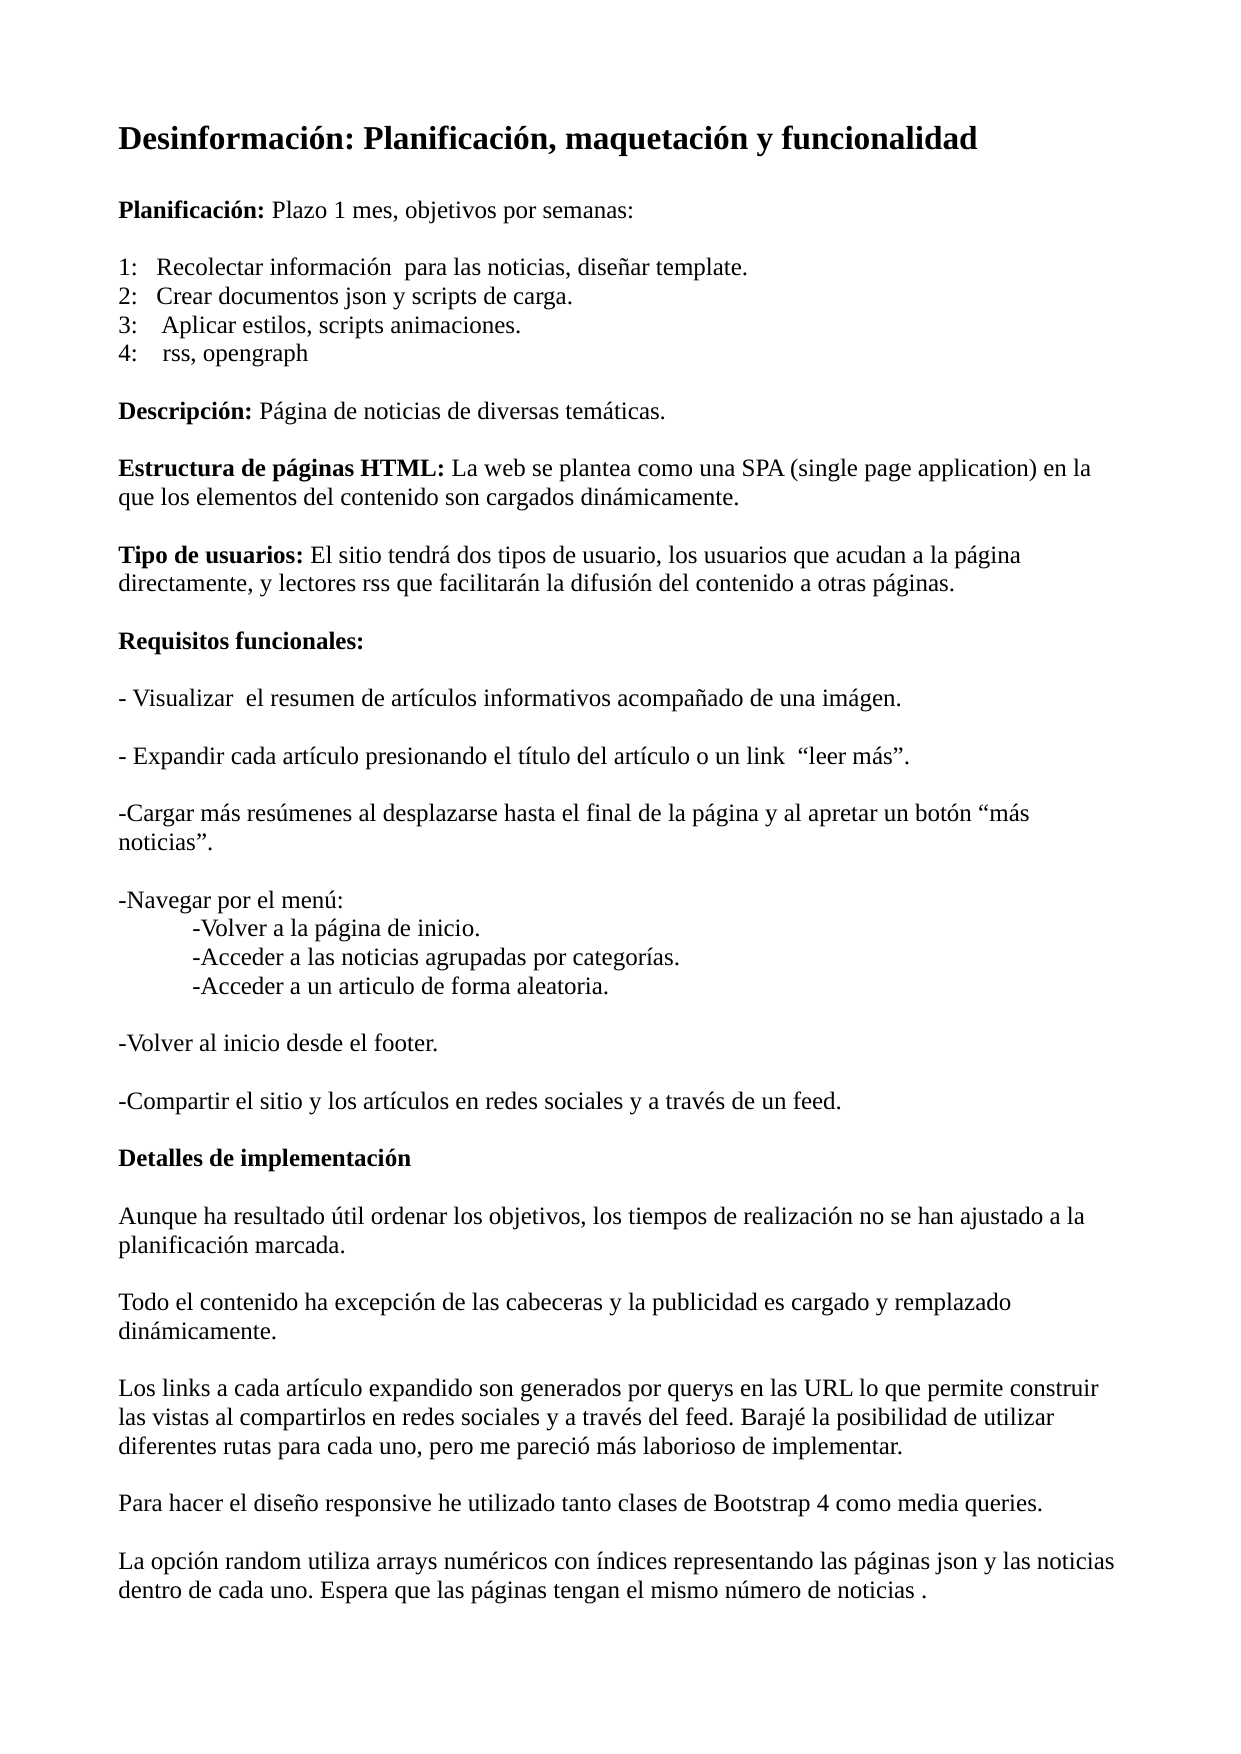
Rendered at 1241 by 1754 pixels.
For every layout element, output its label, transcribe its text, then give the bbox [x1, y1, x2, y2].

text -Volver al inicio desde el footer. [118, 1028, 1122, 1057]
text Los links a cada artículo expandido son generados por querys en las URL lo que permite construir las vistas al compartirlos en redes sociales y a través del feed. Barajé la posibilidad de utilizar diferentes rutas para cada uno, pero me pareció más laborioso de implementar. [118, 1373, 1122, 1460]
text Tipo de usuarios: El sitio tendrá dos tipos de usuario, los usuarios que acudan a la página directamente, y lectores rss que facilitarán la difusión del contenido a otras páginas. [118, 540, 1122, 597]
text Para hacer el diseño responsive he utilizado tanto clases de Bootstrap 4 como media queries. [118, 1488, 1122, 1517]
text Planificación: Plazo 1 mes, objetivos por semanas: [118, 195, 1122, 223]
text 4: rss, opengraph [118, 338, 1122, 367]
text -Navegar por el menú: [118, 885, 1122, 913]
text -Volver a la página de inicio. [118, 913, 1122, 942]
text -Acceder a un articulo de forma aleatoria. [118, 971, 1122, 1000]
text Estructura de páginas HTML: La web se plantea como una SPA (single page application) en la que los elementos del contenido son cargados dinámicamente. [118, 453, 1122, 511]
text Todo el contenido ha excepción de las cabeceras y la publicidad es cargado y remplazado dinámicamente. [118, 1287, 1122, 1345]
text Requisitos funcionales: [118, 626, 1122, 655]
text Desinformación: Planificación, maquetación y funcionalidad [118, 118, 1122, 156]
text - Expandir cada artículo presionando el título del artículo o un link “leer más”. [118, 741, 1122, 770]
text Detalles de implementación [118, 1143, 1122, 1172]
text 1: Recolectar información para las noticias, diseñar template. [118, 252, 1122, 281]
text 3: Aplicar estilos, scripts animaciones. [118, 310, 1122, 338]
text 2: Crear documentos json y scripts de carga. [118, 281, 1122, 310]
text La opción random utiliza arrays numéricos con índices representando las páginas json y las noticias dentro de cada uno. Espera que las páginas tengan el mismo número de noticias . [118, 1546, 1122, 1603]
text - Visualizar el resumen de artículos informativos acompañado de una imágen. [118, 683, 1122, 712]
text -Compartir el sitio y los artículos en redes sociales y a través de un feed. [118, 1086, 1122, 1115]
text Aunque ha resultado útil ordenar los objetivos, los tiempos de realización no se han ajustado a la planificación marcada. [118, 1201, 1122, 1258]
text -Acceder a las noticias agrupadas por categorías. [118, 942, 1122, 971]
text Descripción: Página de noticias de diversas temáticas. [118, 396, 1122, 425]
text -Cargar más resúmenes al desplazarse hasta el final de la página y al apretar un botón “más noticias”. [118, 798, 1122, 856]
